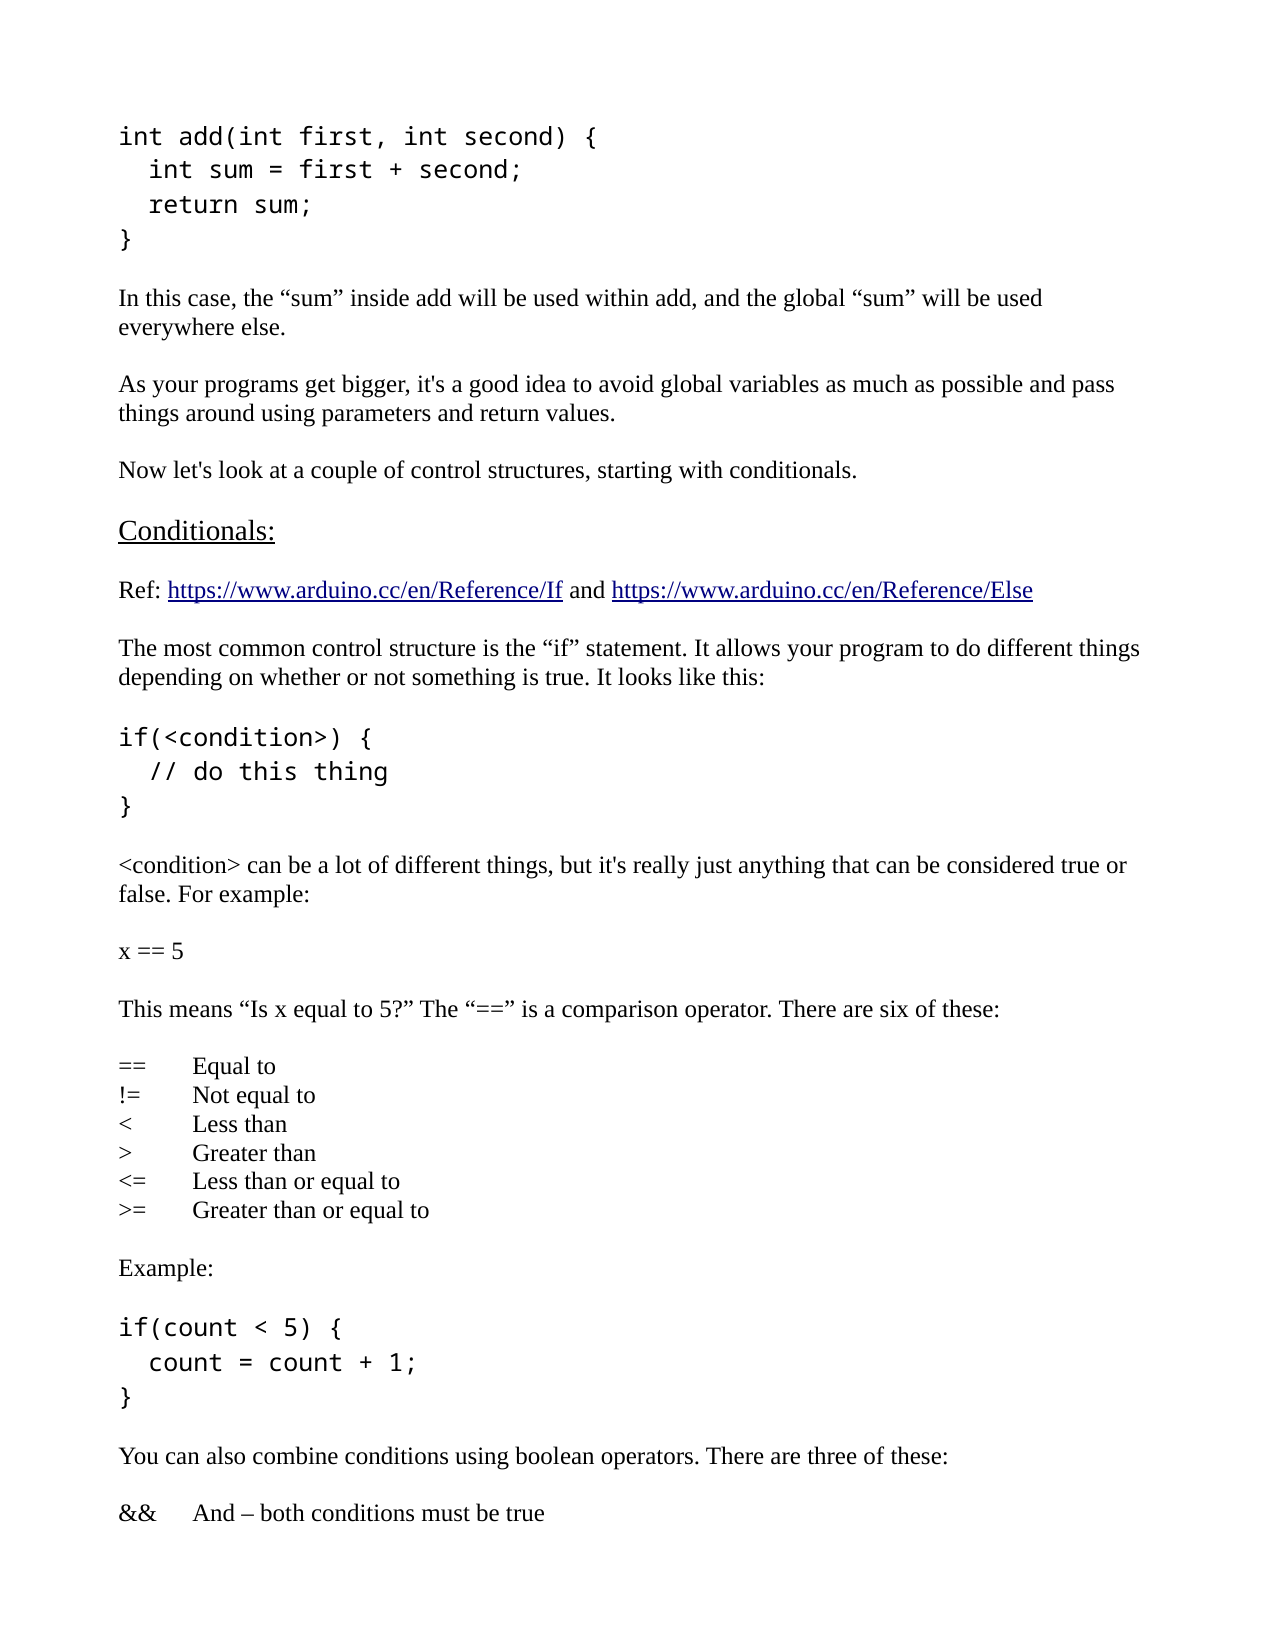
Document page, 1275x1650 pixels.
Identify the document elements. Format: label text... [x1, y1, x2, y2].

text && And – both conditions must be true [118, 1498, 1157, 1527]
text <= Less than or equal to [118, 1166, 1157, 1195]
text You can also combine conditions using boolean operators. There are three of these: [118, 1441, 1157, 1470]
text if(<condition>) { [118, 719, 1157, 753]
text return sum; [118, 186, 1157, 220]
text count = count + 1; [118, 1344, 1157, 1378]
text < Less than [118, 1109, 1157, 1138]
text } [118, 787, 1157, 821]
text if(count < 5) { [118, 1310, 1157, 1344]
text >= Greater than or equal to [118, 1195, 1157, 1224]
text <condition> can be a lot of different things, but it's really just anything that can be considered true or false. For example: [118, 850, 1157, 908]
text This means “Is x equal to 5?” The “==” is a comparison operator. There are six of these: [118, 994, 1157, 1023]
text } [118, 1378, 1157, 1412]
text Example: [118, 1253, 1157, 1281]
text In this case, the “sum” inside add will be used within add, and the global “sum” will be used everywhere else. [118, 283, 1157, 341]
text Ref: https://www.arduino.cc/en/Reference/If and https://www.arduino.cc/en/Reference/Else [118, 575, 1157, 604]
text // do this thing [118, 753, 1157, 787]
text > Greater than [118, 1138, 1157, 1166]
text The most common control structure is the “if” statement. It allows your program to do different things depending on whether or not something is true. It looks like this: [118, 633, 1157, 690]
text int add(int first, int second) { [118, 118, 1157, 152]
text int sum = first + second; [118, 152, 1157, 186]
text As your programs get bigger, it's a good idea to avoid global variables as much as possible and pass things around using parameters and return values. [118, 369, 1157, 427]
text } [118, 220, 1157, 254]
text Conditionals: [118, 513, 1157, 547]
text != Not equal to [118, 1080, 1157, 1109]
text x == 5 [118, 936, 1157, 965]
text Now let's look at a couple of control structures, starting with conditionals. [118, 456, 1157, 484]
text == Equal to [118, 1051, 1157, 1080]
